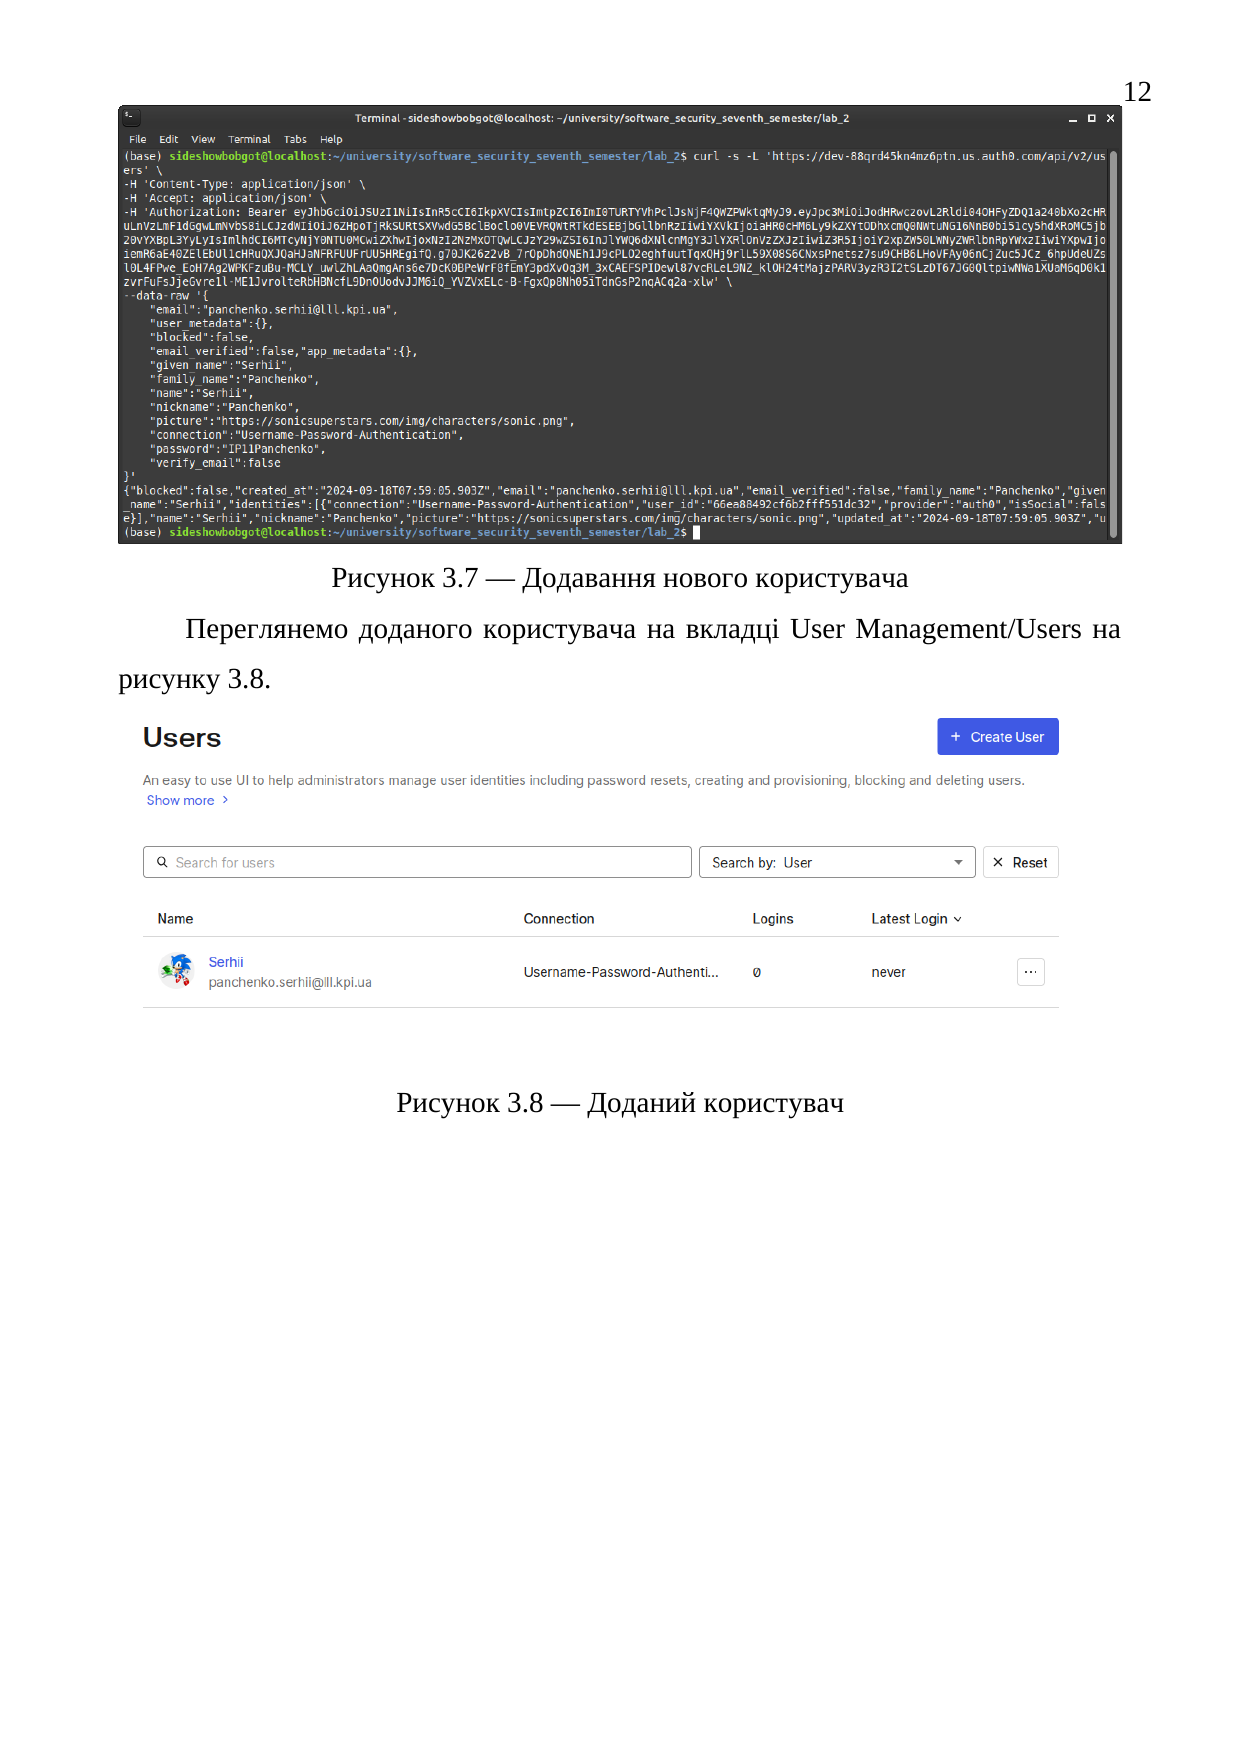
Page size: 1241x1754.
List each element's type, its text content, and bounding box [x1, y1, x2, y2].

text Рисунок 3.8 — Доданий користувач [118, 1069, 1122, 1119]
text Переглянемо доданого користувача на вкладці User Management/Users на рисунку 3.8. [118, 611, 1122, 695]
picture [118, 711, 1123, 1069]
text Рисунок 3.7 — Додавання нового користувача [118, 544, 1122, 594]
picture [118, 105, 1123, 544]
